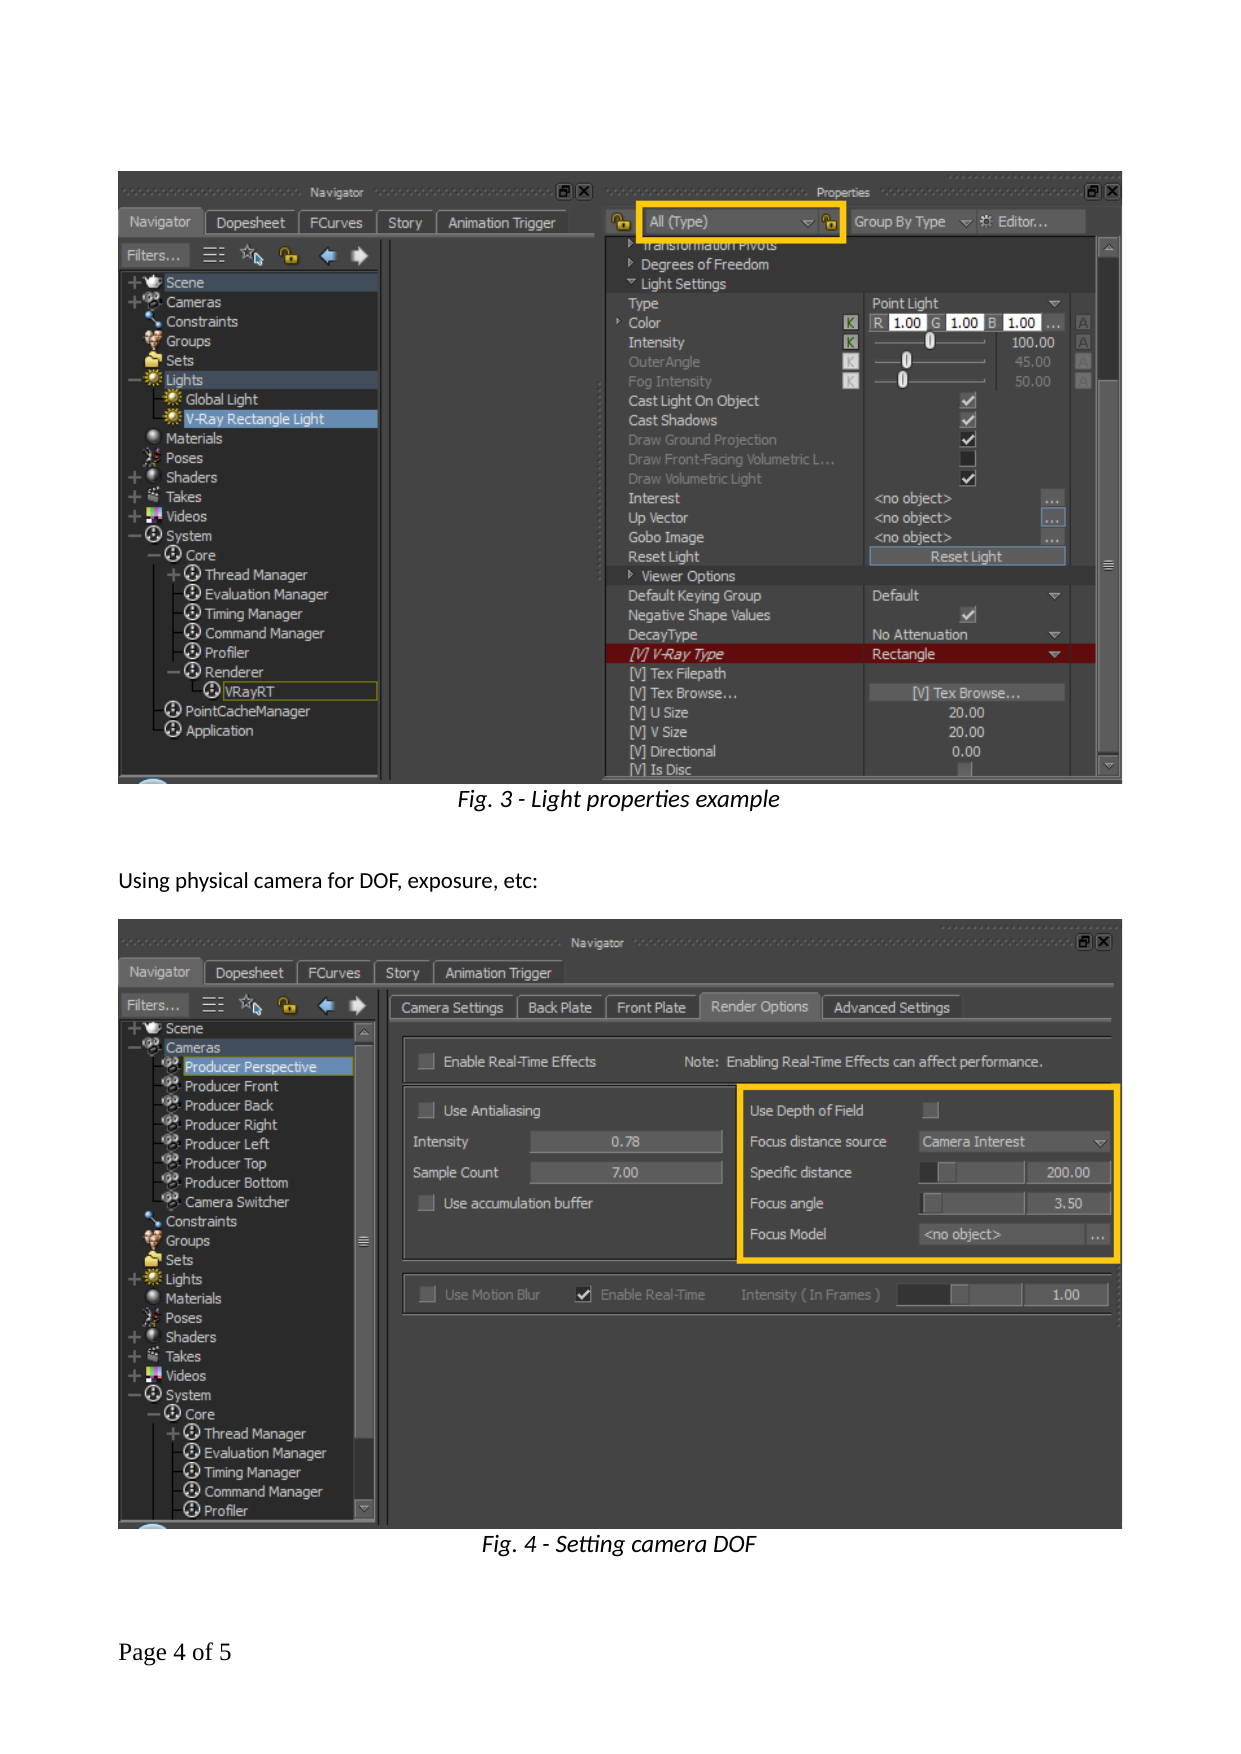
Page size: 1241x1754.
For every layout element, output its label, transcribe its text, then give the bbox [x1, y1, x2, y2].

text Fig. 3 - Light properties example [118, 784, 1122, 814]
picture [118, 919, 1123, 1529]
text Using physical camera for DOF, exposure, etc: [118, 866, 1122, 894]
text Fig. 4 - Setting camera DOF [118, 1529, 1122, 1559]
picture [118, 171, 1123, 784]
